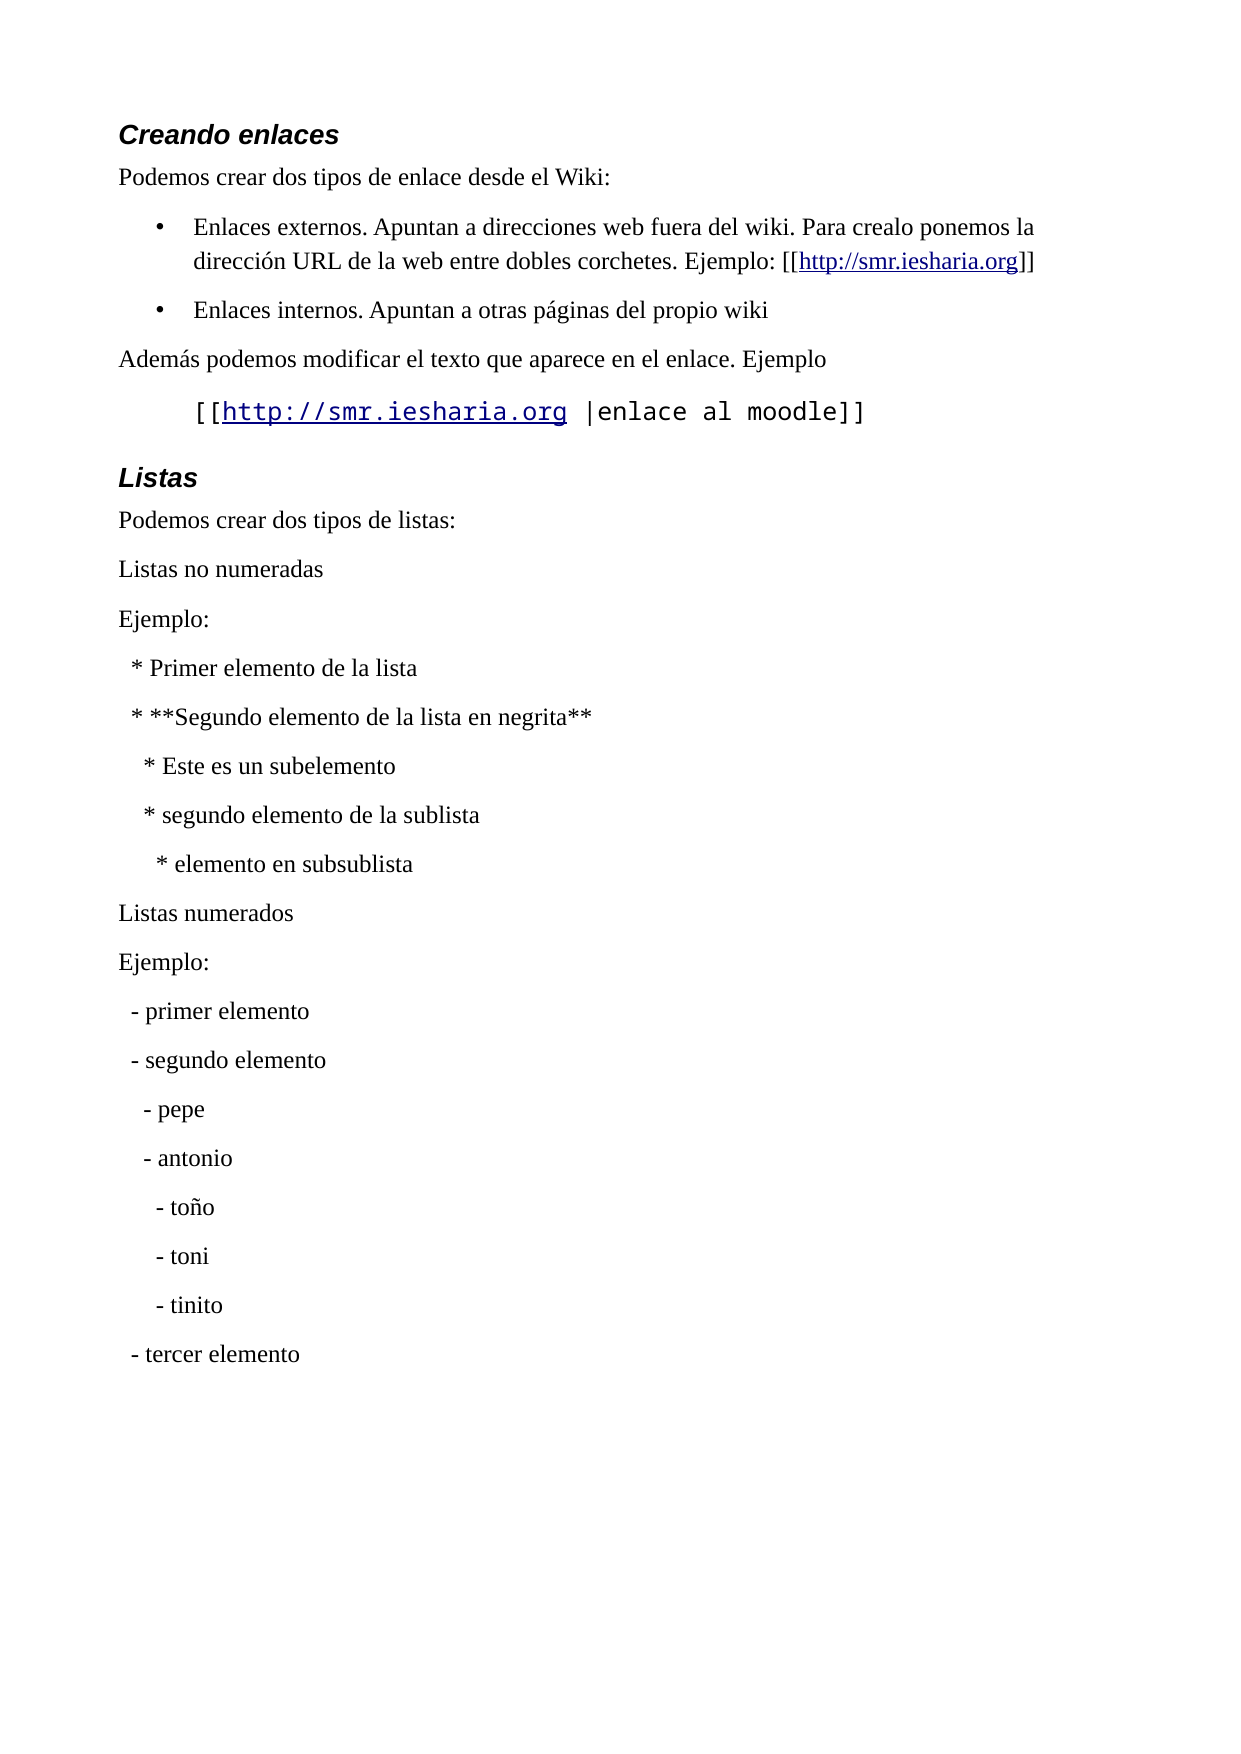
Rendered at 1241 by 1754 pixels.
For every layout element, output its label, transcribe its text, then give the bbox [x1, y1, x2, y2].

text * Primer elemento de la lista [118, 653, 1122, 681]
text - pepe [118, 1094, 1122, 1123]
subtitle Creando enlaces [118, 118, 1122, 150]
text [[http://smr.iesharia.org |enlace al moodle]] [192, 393, 1122, 427]
list Enlaces externos. Apuntan a direcciones web fuera del wiki. Para crealo ponemos la dirección URL de la web entre dobles corchetes. Ejemplo: [[http://smr.iesharia.org]] [156, 212, 1122, 275]
text Ejemplo: [118, 604, 1122, 632]
text Podemos crear dos tipos de enlace desde el Wiki: [118, 162, 1122, 191]
text Listas numerados [118, 898, 1122, 927]
text Listas no numeradas [118, 554, 1122, 583]
text Ejemplo: [118, 947, 1122, 976]
subtitle Listas [118, 461, 1122, 493]
text - tinito [118, 1291, 1122, 1319]
text * Este es un subelemento [118, 751, 1122, 779]
text * segundo elemento de la sublista [118, 800, 1122, 829]
text - toni [118, 1241, 1122, 1270]
text - antonio [118, 1143, 1122, 1172]
text - segundo elemento [118, 1045, 1122, 1074]
text * **Segundo elemento de la lista en negrita** [118, 702, 1122, 731]
text * elemento en subsublista [118, 849, 1122, 878]
text Podemos crear dos tipos de listas: [118, 506, 1122, 534]
list Enlaces internos. Apuntan a otras páginas del propio wiki [156, 295, 1122, 324]
text - tercer elemento [118, 1339, 1122, 1368]
text - primer elemento [118, 996, 1122, 1025]
text - toño [118, 1192, 1122, 1221]
text Además podemos modificar el texto que aparece en el enlace. Ejemplo [118, 344, 1122, 373]
